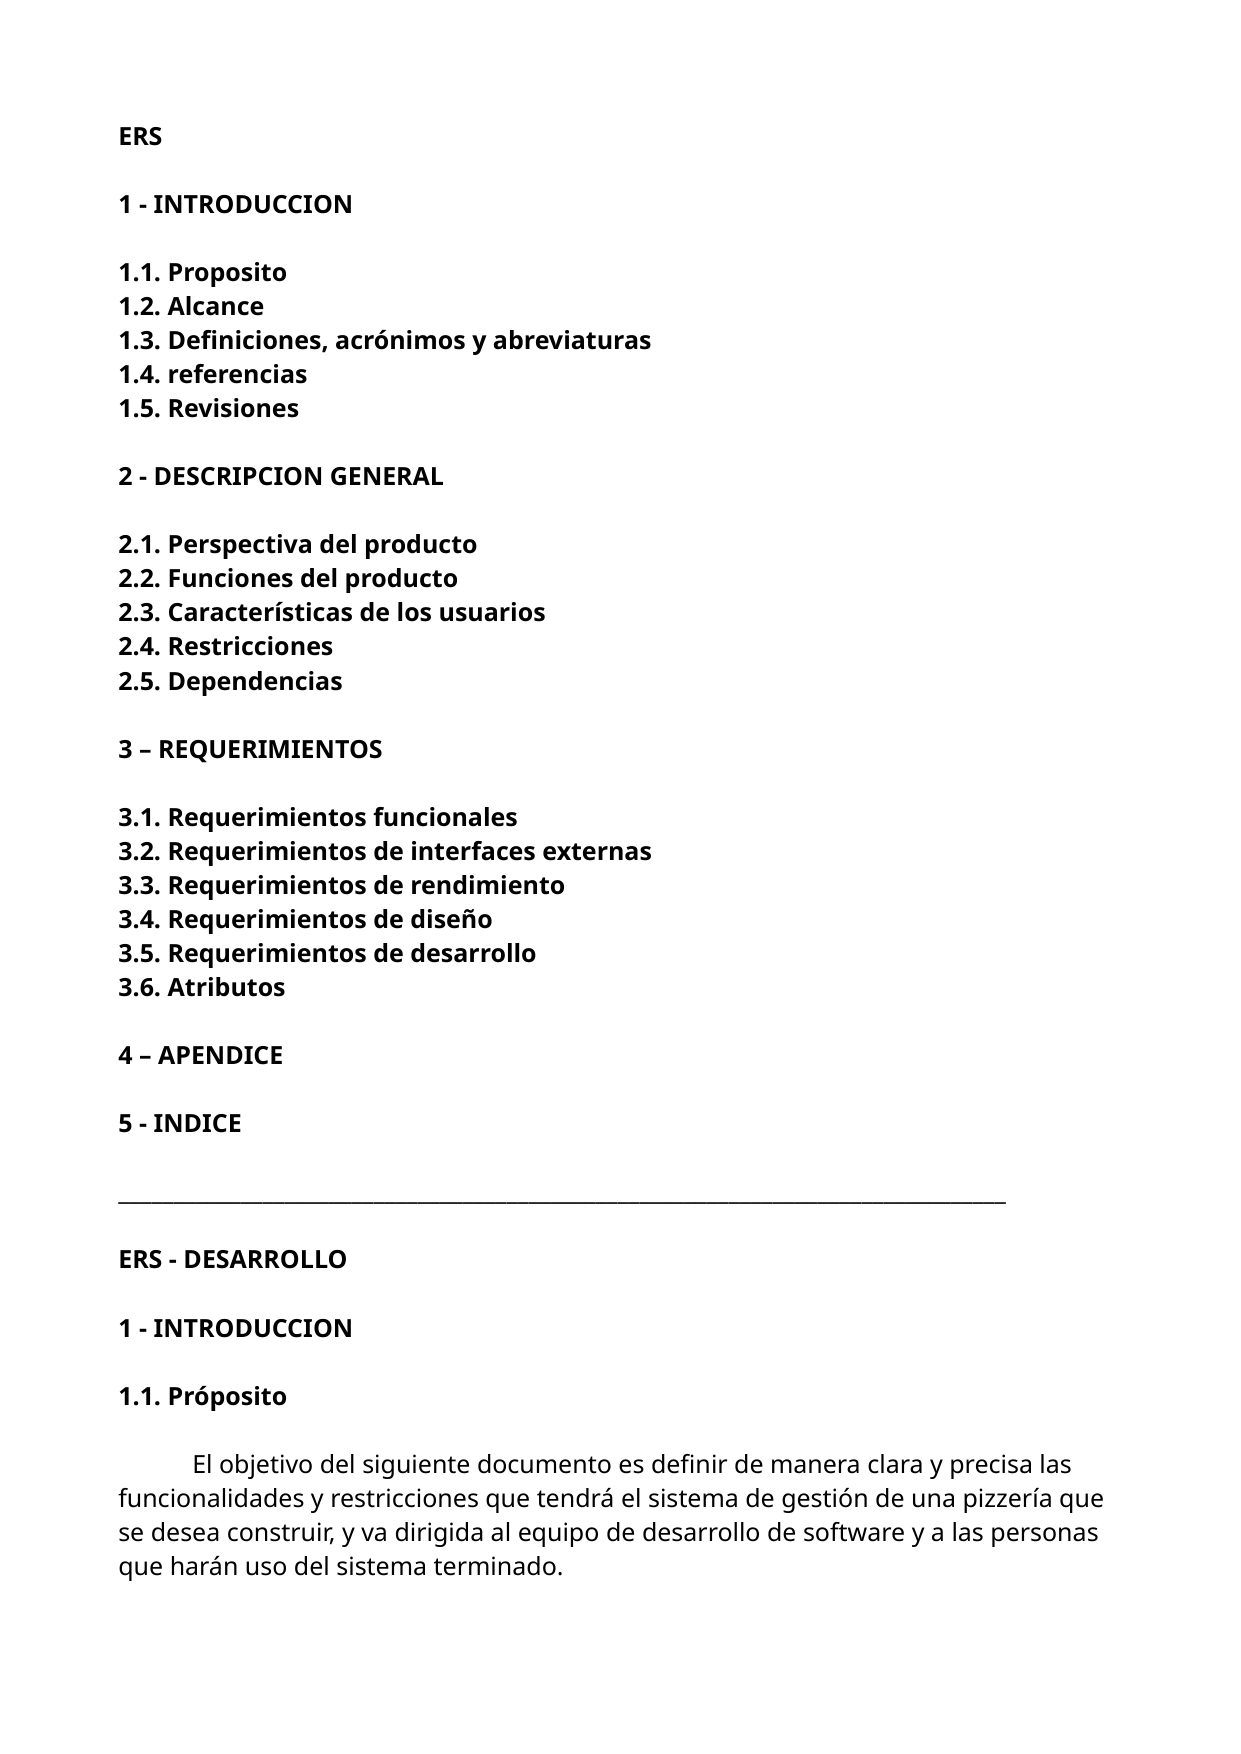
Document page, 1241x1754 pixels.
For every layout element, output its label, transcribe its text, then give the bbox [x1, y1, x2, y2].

text 2.2. Funciones del producto [118, 561, 1122, 595]
text 2 - DESCRIPCION GENERAL [118, 459, 1122, 493]
text 5 - INDICE [118, 1106, 1122, 1140]
text ________________________________________________________________________________ [118, 1140, 1122, 1208]
text 1.5. Revisiones [118, 391, 1122, 425]
text 3.1. Requerimientos funcionales [118, 799, 1122, 833]
text 3.6. Atributos [118, 970, 1122, 1004]
text 1.1. Proposito [118, 254, 1122, 288]
text 1 - INTRODUCCION [118, 186, 1122, 220]
text ERS - DESARROLLO [118, 1242, 1122, 1276]
text 3.3. Requerimientos de rendimiento [118, 867, 1122, 902]
text 2.4. Restricciones [118, 629, 1122, 663]
text 1.4. referencias [118, 357, 1122, 391]
text 1.3. Definiciones, acrónimos y abreviaturas [118, 322, 1122, 357]
text ERS [118, 118, 1122, 152]
text 3 – REQUERIMIENTOS [118, 731, 1122, 765]
text 4 – APENDICE [118, 1038, 1122, 1072]
text 3.4. Requerimientos de diseño [118, 902, 1122, 936]
text 1.2. Alcance [118, 288, 1122, 322]
text 1 - INTRODUCCION [118, 1310, 1122, 1344]
text 2.1. Perspectiva del producto [118, 527, 1122, 561]
text 3.2. Requerimientos de interfaces externas [118, 833, 1122, 867]
text 3.5. Requerimientos de desarrollo [118, 936, 1122, 970]
text El objetivo del siguiente documento es definir de manera clara y precisa las funcionalidades y restricciones que tendrá el sistema de gestión de una pizzería que se desea construir, y va dirigida al equipo de desarrollo de software y a las personas que harán uso del sistema terminado. [118, 1447, 1122, 1583]
text 1.1. Próposito [118, 1378, 1122, 1412]
text 2.3. Características de los usuarios [118, 595, 1122, 629]
text 2.5. Dependencias [118, 663, 1122, 697]
